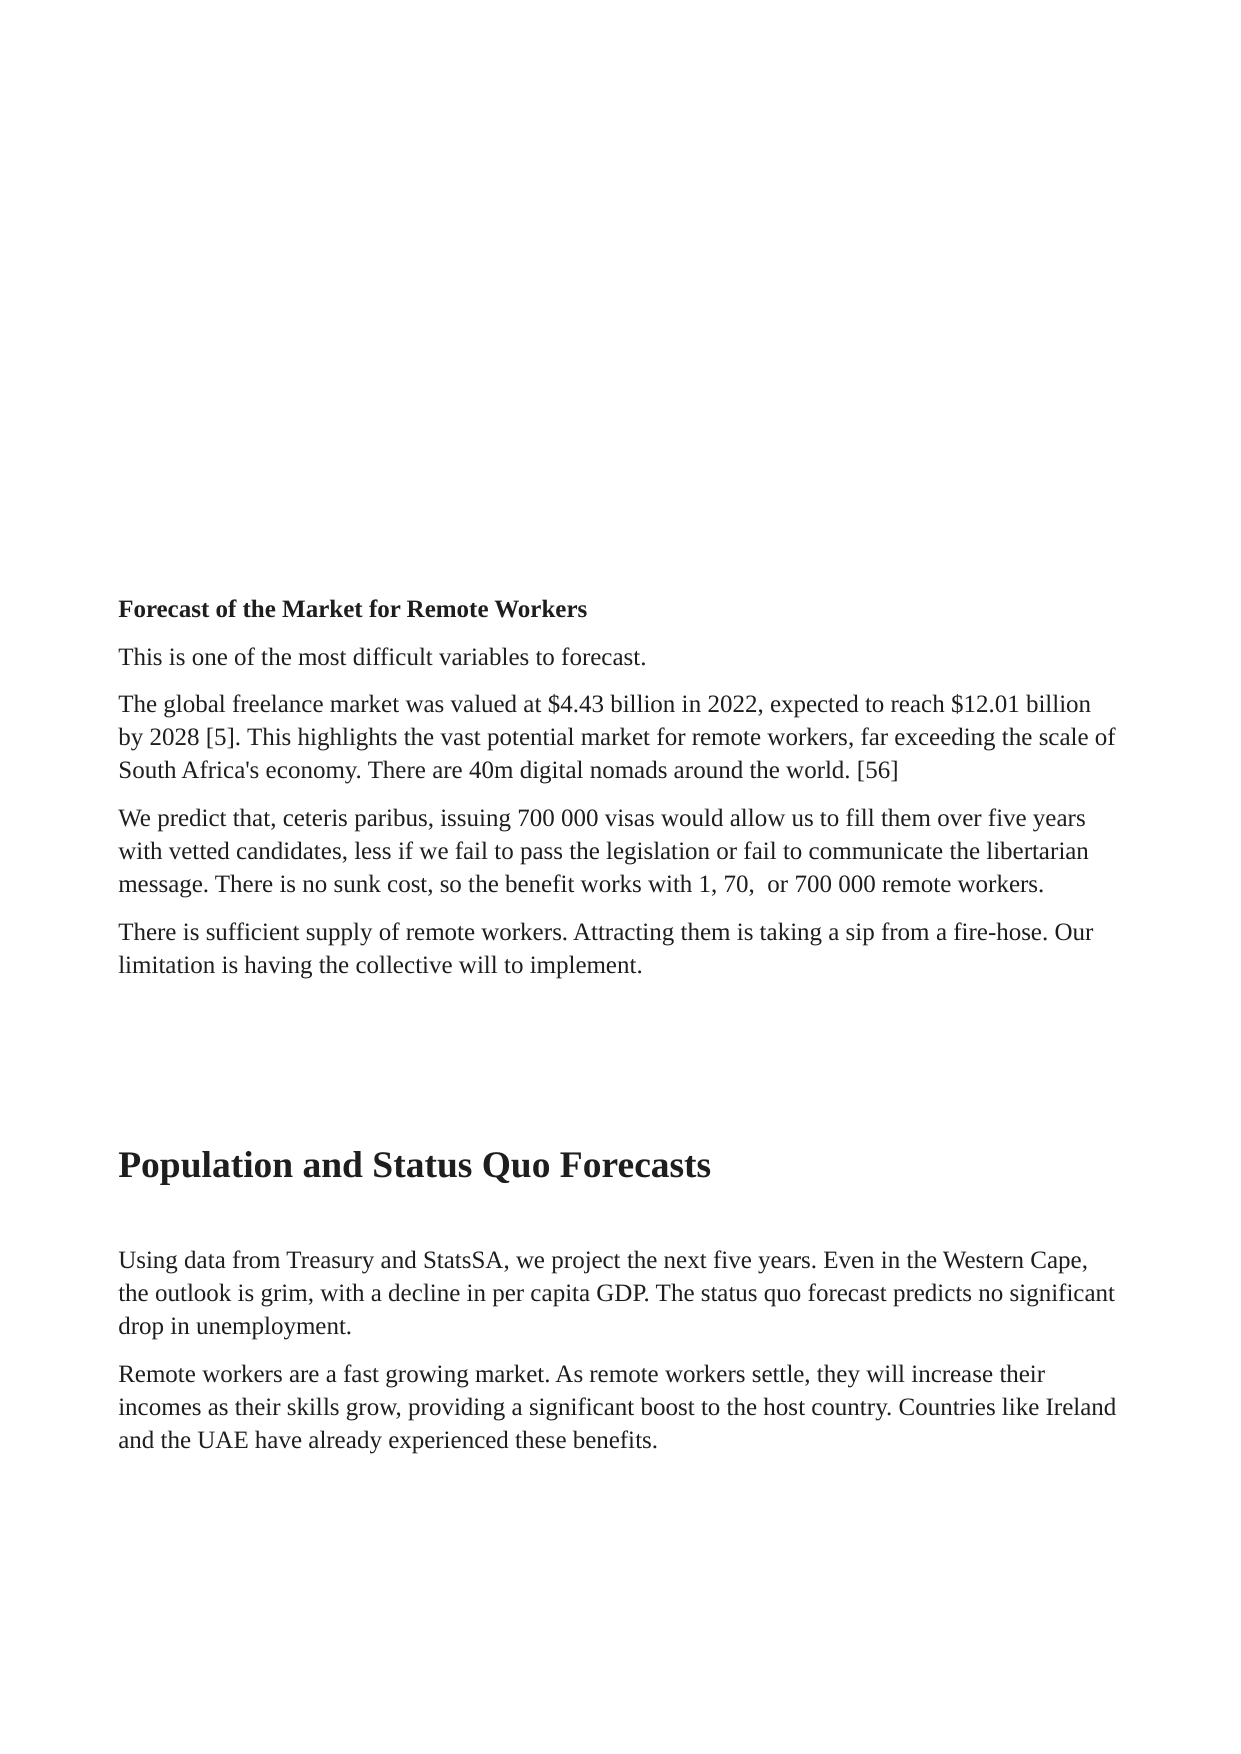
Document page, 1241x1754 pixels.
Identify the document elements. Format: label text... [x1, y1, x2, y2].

text We predict that, ceteris paribus, issuing 700 000 visas would allow us to fill them over five years with vetted candidates, less if we fail to pass the legislation or fail to communicate the libertarian message. There is no sunk cost, so the benefit works with 1, 70, or 700 000 remote workers. [118, 803, 1122, 898]
subtitle Population and Status Quo Forecasts [118, 1142, 1122, 1185]
text Forecast of the Market for Remote Workers [118, 594, 1122, 623]
text Remote workers are a fast growing market. As remote workers settle, they will increase their incomes as their skills grow, providing a significant boost to the host country. Countries like Ireland and the UAE have already experienced these benefits. [118, 1359, 1122, 1454]
text This is one of the most difficult variables to forecast. [118, 642, 1122, 671]
text There is sufficient supply of remote workers. Attracting them is taking a sip from a fire-hose. Our limitation is having the collective will to implement. [118, 917, 1122, 978]
text Using data from Treasury and StatsSA, we project the next five years. Even in the Western Cape, the outlook is grim, with a decline in per capita GDP. The status quo forecast predicts no significant drop in unemployment. [118, 1245, 1122, 1340]
text The global freelance market was valued at $4.43 billion in 2022, expected to reach $12.01 billion by 2028 [5]. This highlights the vast potential market for remote workers, far exceeding the scale of South Africa's economy. There are 40m digital nomads around the world. [56] [118, 689, 1122, 784]
